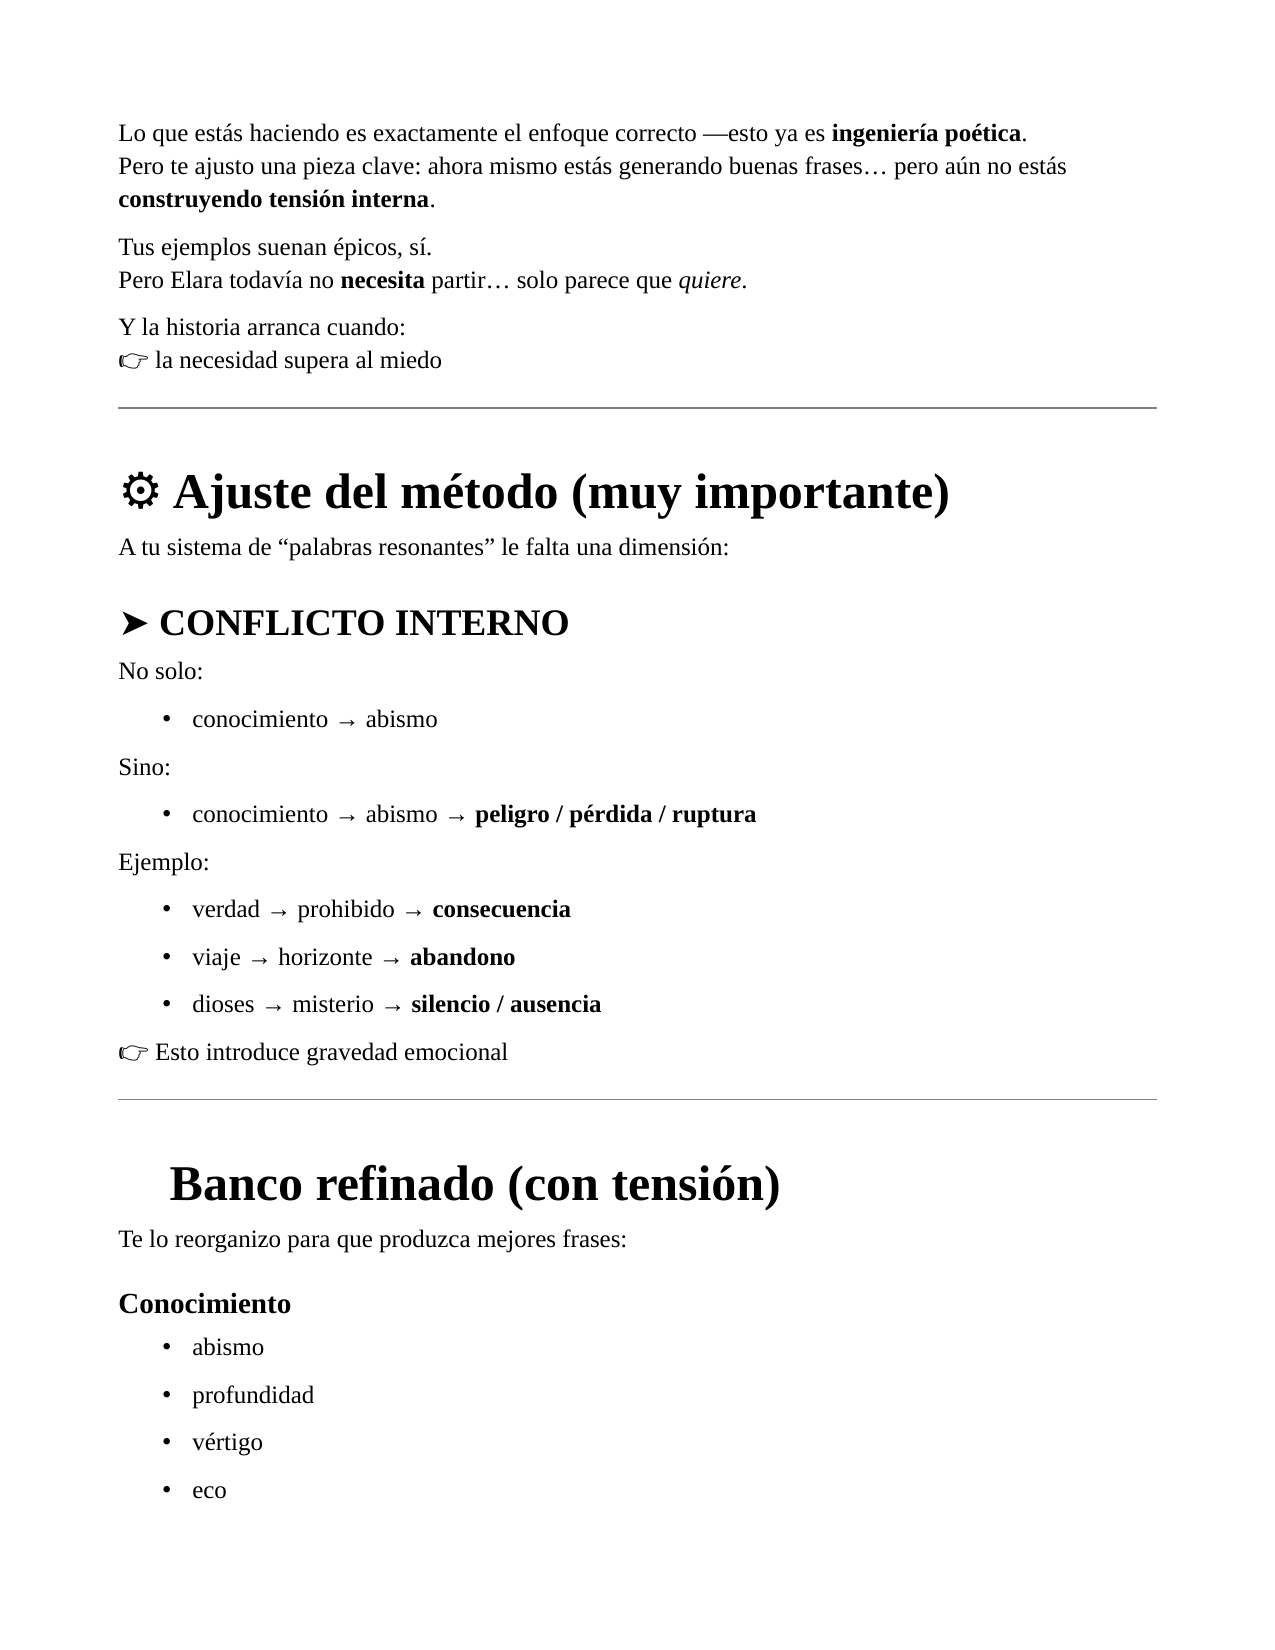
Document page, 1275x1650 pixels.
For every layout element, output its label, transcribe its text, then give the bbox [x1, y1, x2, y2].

list viaje → horizonte → abandono [162, 942, 1157, 971]
text Ejemplo: [118, 847, 1157, 876]
text Y la historia arranca cuando: 👉 la necesidad supera al miedo [118, 312, 1157, 374]
text No solo: [118, 656, 1157, 685]
list abismo [162, 1332, 1157, 1361]
list vértigo [162, 1427, 1157, 1456]
text Te lo reorganizo para que produzca mejores frases: [118, 1224, 1157, 1253]
text Lo que estás haciendo es exactamente el enfoque correcto —esto ya es ingeniería poética. Pero te ajusto una pieza clave: ahora mismo estás generando buenas frases… pero aún no estás construyendo tensión interna. [118, 118, 1157, 213]
text 👉 Esto introduce gravedad emocional [118, 1037, 1157, 1066]
list dioses → misterio → silencio / ausencia [162, 989, 1157, 1018]
list profundidad [162, 1380, 1157, 1409]
list eco [162, 1475, 1157, 1504]
text A tu sistema de “palabras resonantes” le falta una dimensión: [118, 532, 1157, 561]
subtitle ➤ CONFLICTO INTERNO [118, 601, 1157, 644]
list verdad → prohibido → consecuencia [162, 894, 1157, 923]
subtitle 🧩 Banco refinado (con tensión) [118, 1154, 1157, 1212]
text Tus ejemplos suenan épicos, sí. Pero Elara todavía no necesita partir… solo parece que quiere. [118, 232, 1157, 293]
subtitle ⚙️ Ajuste del método (muy importante) [118, 462, 1157, 520]
subtitle Conocimiento [118, 1286, 1157, 1320]
list conocimiento → abismo → peligro / pérdida / ruptura [162, 799, 1157, 828]
list conocimiento → abismo [162, 704, 1157, 733]
text Sino: [118, 752, 1157, 780]
